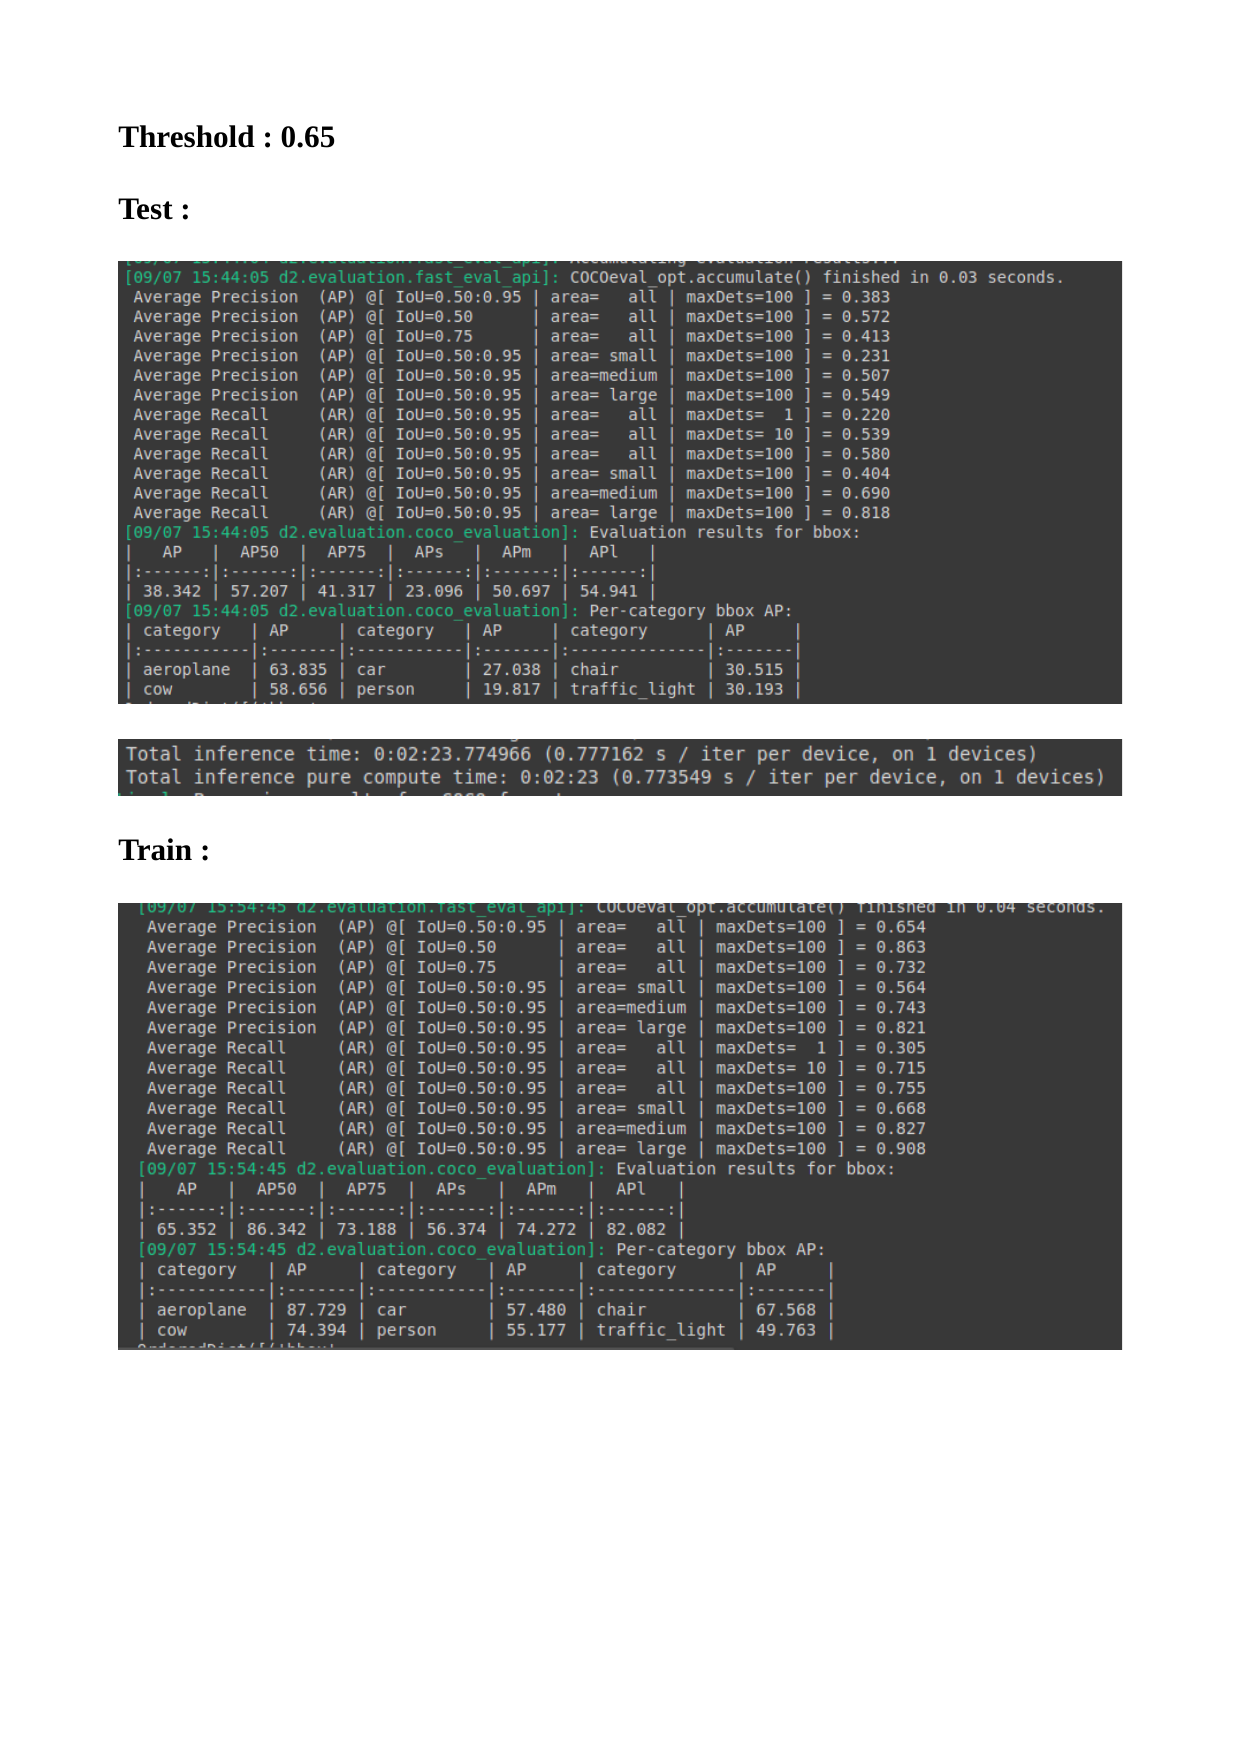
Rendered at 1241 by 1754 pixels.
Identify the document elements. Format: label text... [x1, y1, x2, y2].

picture [118, 739, 1123, 796]
picture [118, 903, 1123, 1350]
text Threshold : 0.65 [118, 118, 1122, 154]
picture [118, 261, 1123, 704]
text Test : [118, 190, 1122, 226]
text Train : [118, 831, 1122, 867]
